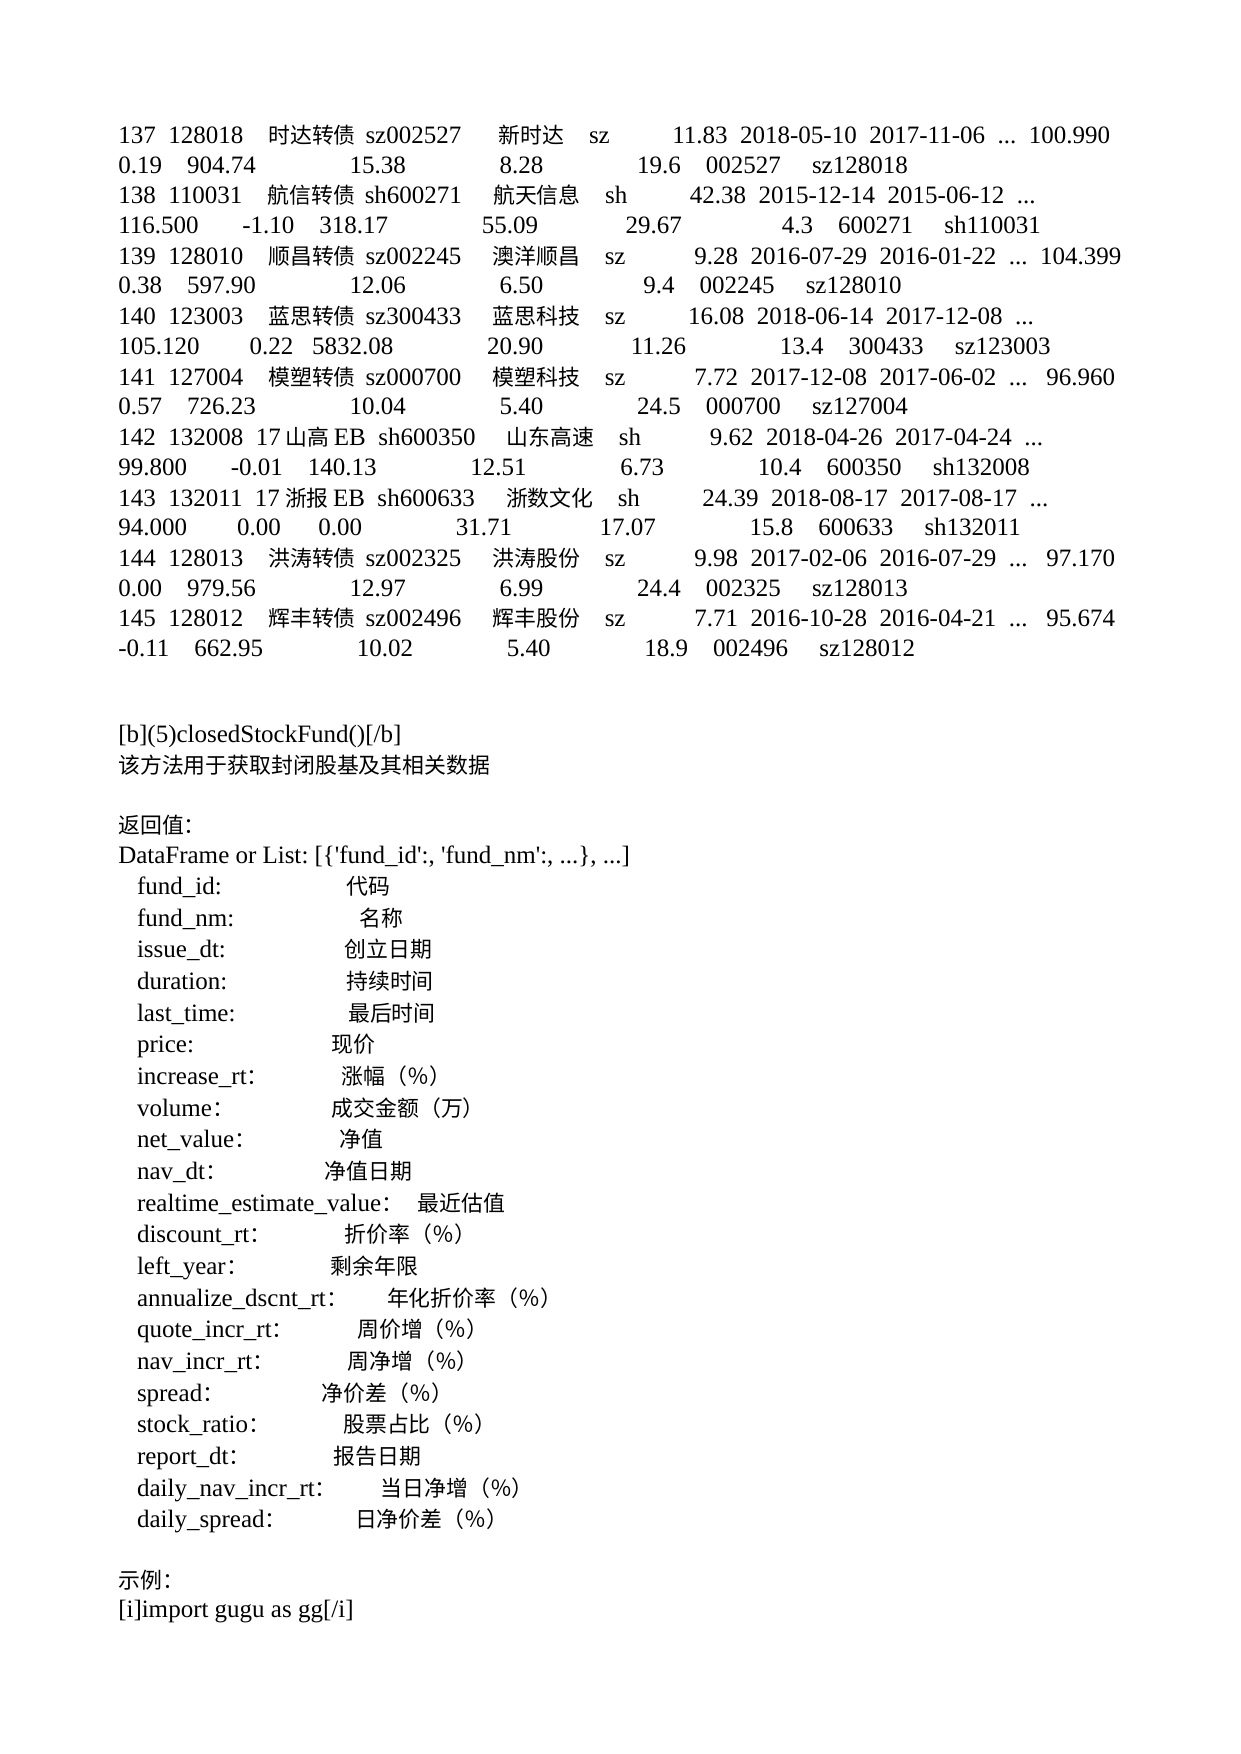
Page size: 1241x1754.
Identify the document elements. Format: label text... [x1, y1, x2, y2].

text [i]import gugu as gg[/i] [118, 1594, 1122, 1623]
text net_value： 净值 [118, 1122, 1122, 1154]
text annualize_dscnt_rt： 年化折价率（％） [118, 1281, 1122, 1312]
text daily_spread： 日净价差（％） [118, 1502, 1122, 1534]
text nav_dt： 净值日期 [118, 1154, 1122, 1186]
text stock_ratio： 股票占比（％） [118, 1407, 1122, 1439]
text 141 127004 模塑转债 sz000700 模塑科技 sz 7.72 2017-12-08 2017-06-02 ... 96.960 0.57 726.23 10.04 5.40 24.5 000700 sz127004 [118, 360, 1122, 420]
text DataFrame or List: [{'fund_id':, 'fund_nm':, ...}, ...] [118, 840, 1122, 869]
text duration: 持续时间 [118, 964, 1122, 996]
text 138 110031 航信转债 sh600271 航天信息 sh 42.38 2015-12-14 2015-06-12 ... 116.500 -1.10 318.17 55.09 29.67 4.3 600271 sh110031 [118, 178, 1122, 239]
text 该方法用于获取封闭股基及其相关数据 [118, 748, 1122, 780]
text nav_incr_rt： 周净增（％） [118, 1344, 1122, 1376]
text daily_nav_incr_rt： 当日净增（％） [118, 1471, 1122, 1502]
text 139 128010 顺昌转债 sz002245 澳洋顺昌 sz 9.28 2016-07-29 2016-01-22 ... 104.399 0.38 597.90 12.06 6.50 9.4 002245 sz128010 [118, 239, 1122, 299]
text 142 132008 17山高EB sh600350 山东高速 sh 9.62 2018-04-26 2017-04-24 ... 99.800 -0.01 140.13 12.51 6.73 10.4 600350 sh132008 [118, 420, 1122, 481]
text report_dt： 报告日期 [118, 1439, 1122, 1471]
text 返回值： [118, 808, 1122, 840]
text spread： 净价差（％） [118, 1376, 1122, 1407]
text price: 现价 [118, 1027, 1122, 1059]
text 137 128018 时达转债 sz002527 新时达 sz 11.83 2018-05-10 2017-11-06 ... 100.990 0.19 904.74 15.38 8.28 19.6 002527 sz128018 [118, 118, 1122, 178]
text 140 123003 蓝思转债 sz300433 蓝思科技 sz 16.08 2018-06-14 2017-12-08 ... 105.120 0.22 5832.08 20.90 11.26 13.4 300433 sz123003 [118, 299, 1122, 360]
text left_year： 剩余年限 [118, 1249, 1122, 1281]
text 示例： [118, 1563, 1122, 1594]
text increase_rt： 涨幅（％） [118, 1059, 1122, 1091]
text fund_nm: 名称 [118, 901, 1122, 932]
text last_time: 最后时间 [118, 996, 1122, 1027]
text 145 128012 辉丰转债 sz002496 辉丰股份 sz 7.71 2016-10-28 2016-04-21 ... 95.674 -0.11 662.95 10.02 5.40 18.9 002496 sz128012 [118, 601, 1122, 662]
text 143 132011 17浙报EB sh600633 浙数文化 sh 24.39 2018-08-17 2017-08-17 ... 94.000 0.00 0.00 31.71 17.07 15.8 600633 sh132011 [118, 481, 1122, 541]
text [b](5)closedStockFund()[/b] [118, 719, 1122, 748]
text volume： 成交金额（万） [118, 1091, 1122, 1122]
text fund_id: 代码 [118, 869, 1122, 901]
text 144 128013 洪涛转债 sz002325 洪涛股份 sz 9.98 2017-02-06 2016-07-29 ... 97.170 0.00 979.56 12.97 6.99 24.4 002325 sz128013 [118, 541, 1122, 601]
text quote_incr_rt： 周价增（％） [118, 1312, 1122, 1344]
text discount_rt： 折价率（％） [118, 1217, 1122, 1249]
text issue_dt: 创立日期 [118, 932, 1122, 964]
text realtime_estimate_value： 最近估值 [118, 1186, 1122, 1217]
